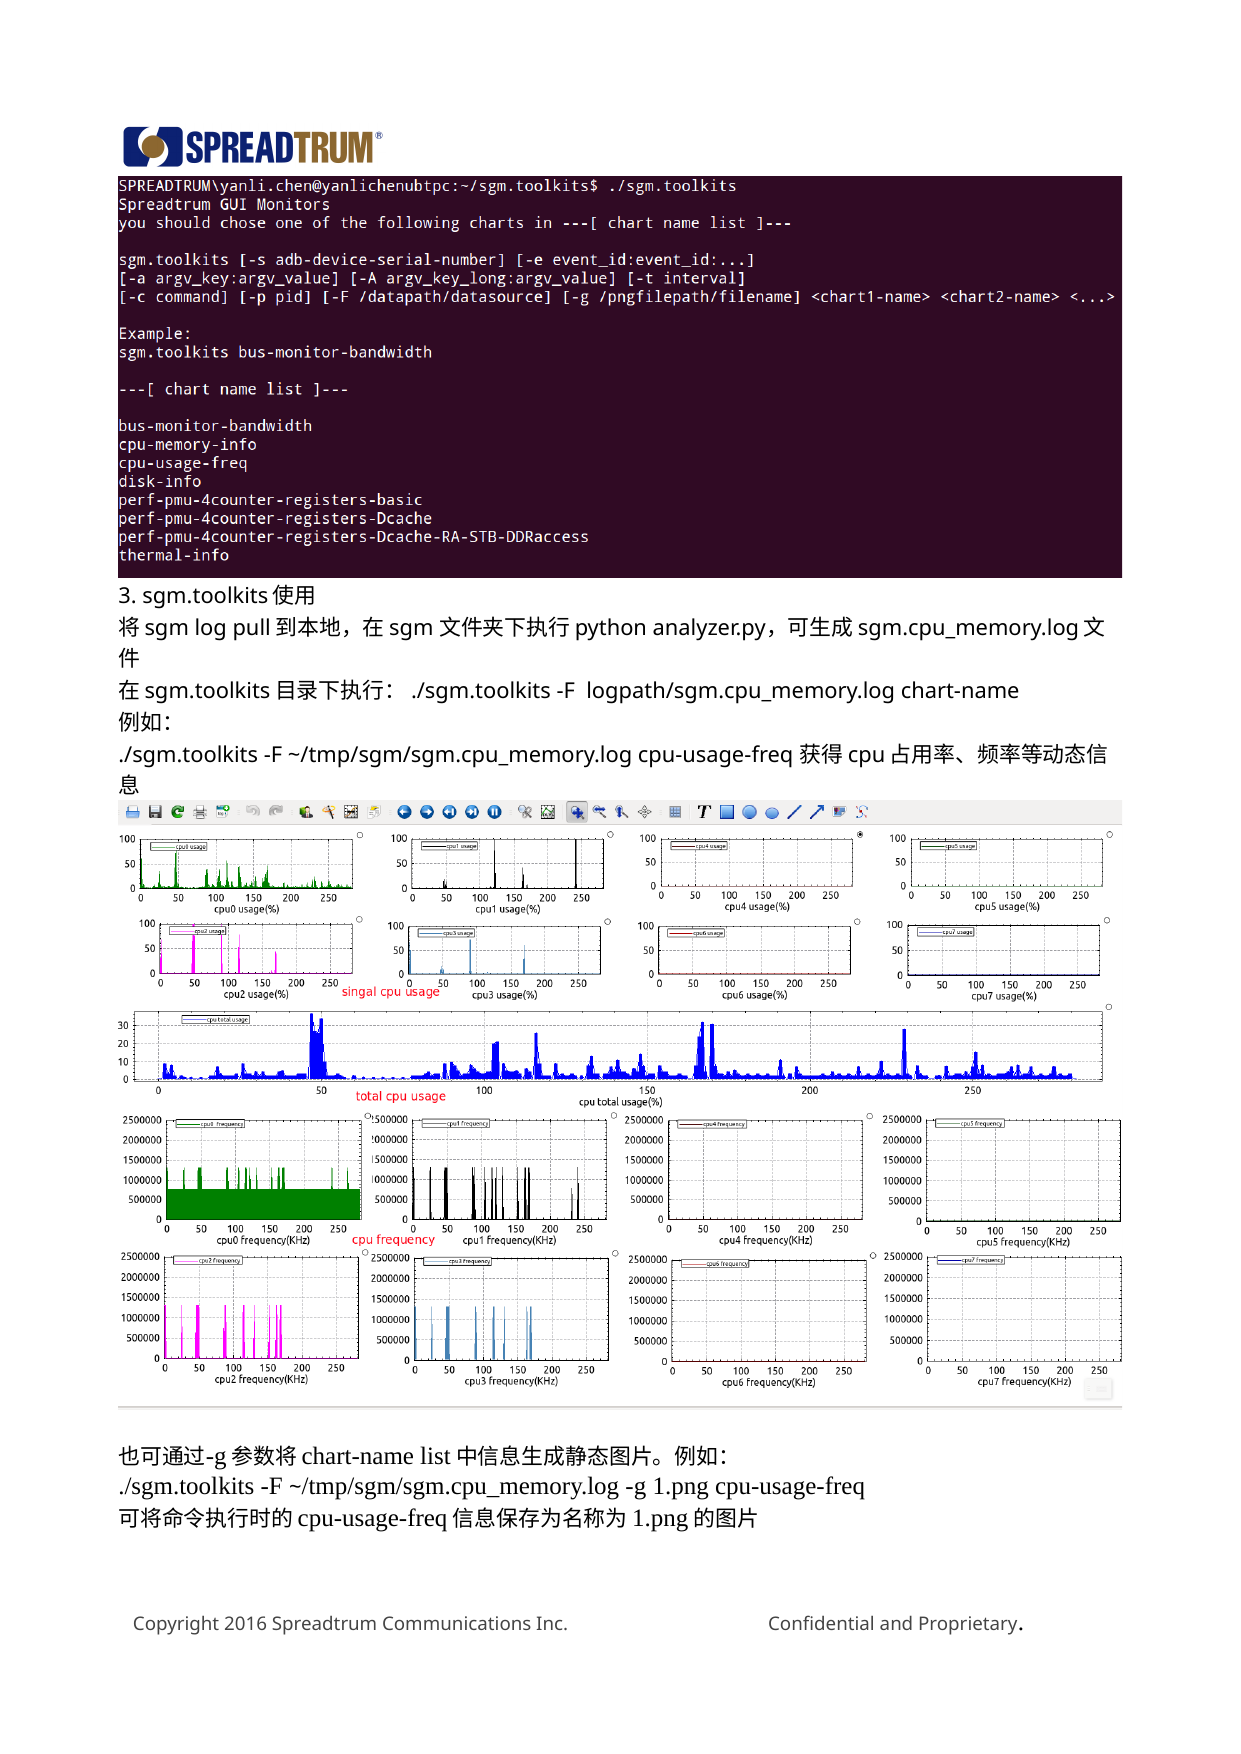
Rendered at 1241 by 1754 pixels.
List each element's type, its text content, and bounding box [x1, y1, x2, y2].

text 可将命令执行时的cpu-usage-freq信息保存为名称为1.png的图片 [118, 1501, 1122, 1532]
picture [118, 800, 1123, 1410]
text ./sgm.toolkits -F ~/tmp/sgm/sgm.cpu_memory.log -g 1.png cpu-usage-freq [118, 1471, 1122, 1501]
text 将sgm log pull到本地，在sgm 文件夹下执行python analyzer.py，可生成sgm.cpu_memory.log文件 [118, 610, 1122, 673]
text 3. sgm.toolkits使用 [118, 578, 1122, 610]
picture [120, 123, 386, 168]
text 在sgm.toolkits目录下执行： ./sgm.toolkits -F logpath/sgm.cpu_memory.log chart-name [118, 673, 1122, 705]
text 例如： [118, 705, 1122, 737]
picture [118, 176, 1123, 578]
text 也可通过-g参数将chart-name list中信息生成静态图片。例如： [118, 1439, 1122, 1471]
text ./sgm.toolkits -F ~/tmp/sgm/sgm.cpu_memory.log cpu-usage-freq 获得cpu占用率、频率等动态信息 [118, 737, 1122, 800]
